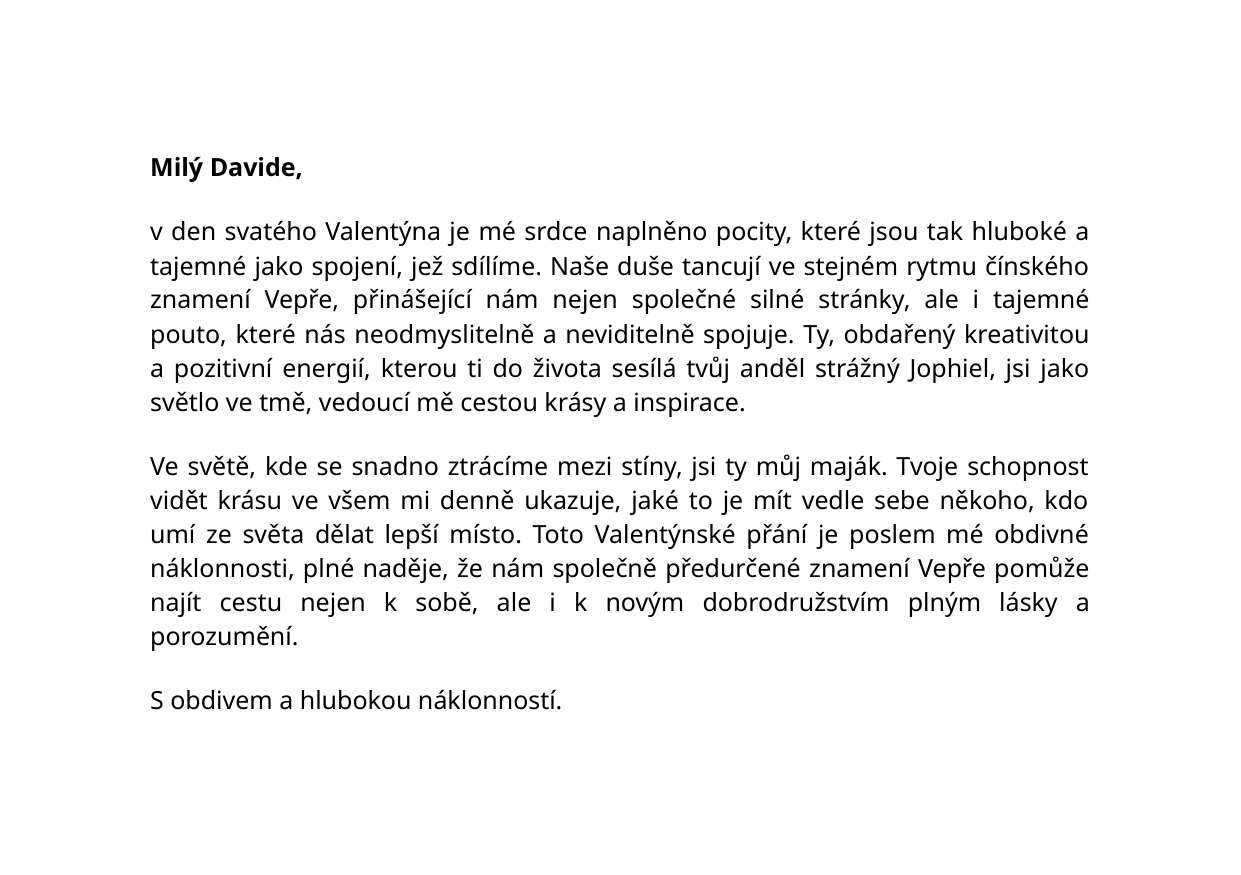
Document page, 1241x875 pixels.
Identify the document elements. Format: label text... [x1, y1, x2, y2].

text S obdivem a hlubokou náklonností. [150, 683, 1091, 717]
text v den svatého Valentýna je mé srdce naplněno pocity, které jsou tak hluboké a tajemné jako spojení, jež sdílíme. Naše duše tancují ve stejném rytmu čínského znamení Vepře, přinášející nám nejen společné silné stránky, ale i tajemné pouto, které nás neodmyslitelně a neviditelně spojuje. Ty, obdařený kreativitou a pozitivní energií, kterou ti do života sesílá tvůj anděl strážný Jophiel, jsi jako světlo ve tmě, vedoucí mě cestou krásy a inspirace. [150, 214, 1091, 418]
text Milý Davide, [150, 150, 1091, 184]
text Ve světě, kde se snadno ztrácíme mezi stíny, jsi ty můj maják. Tvoje schopnost vidět krásu ve všem mi denně ukazuje, jaké to je mít vedle sebe někoho, kdo umí ze světa dělat lepší místo. Toto Valentýnské přání je poslem mé obdivné náklonnosti, plné naděje, že nám společně předurčené znamení Vepře pomůže najít cestu nejen k sobě, ale i k novým dobrodružstvím plným lásky a porozumění. [150, 448, 1091, 653]
